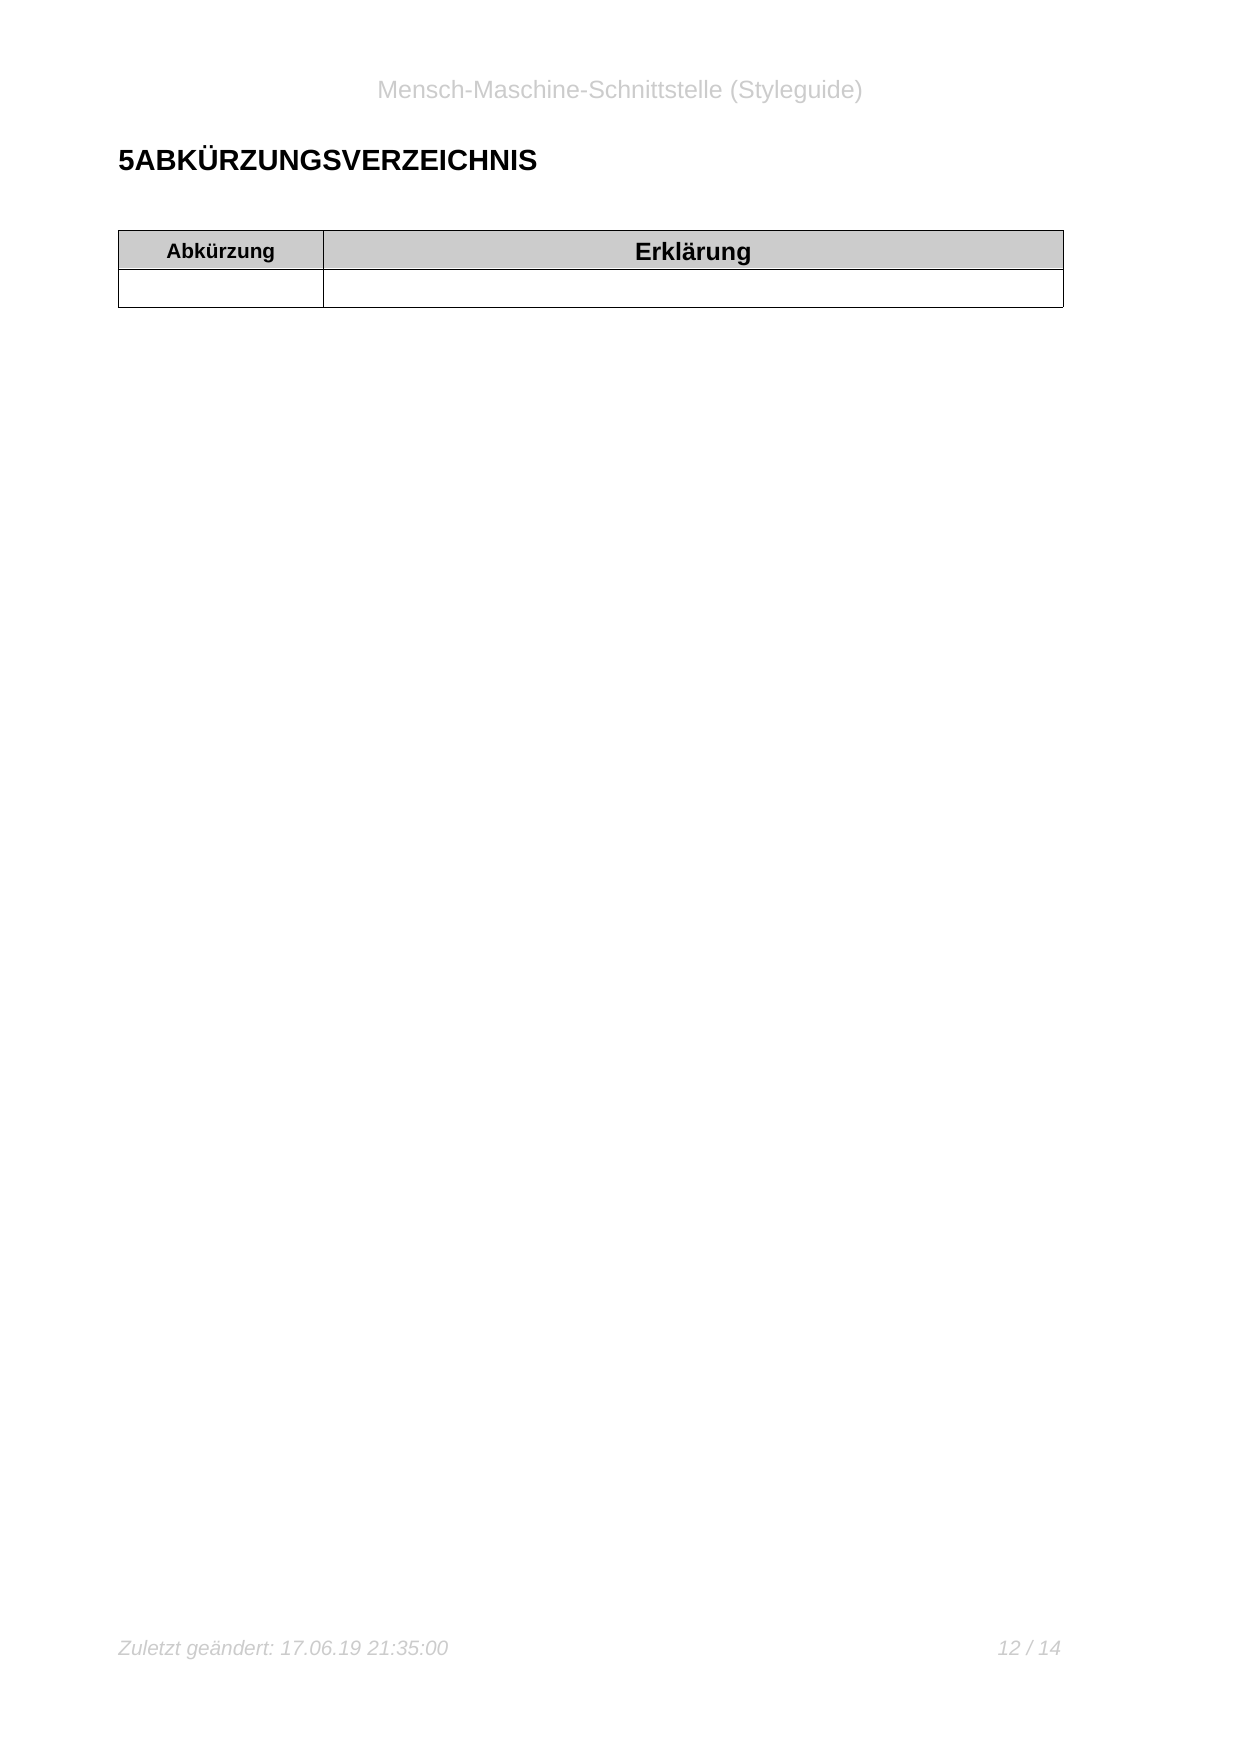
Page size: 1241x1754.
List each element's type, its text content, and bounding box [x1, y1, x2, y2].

subtitle Abkürzungsverzeichnis [118, 143, 1122, 177]
table_cell [119, 270, 323, 307]
table_header Erklärung [324, 231, 1063, 268]
table_header Abkürzung [119, 231, 323, 268]
table_cell [324, 270, 1063, 307]
